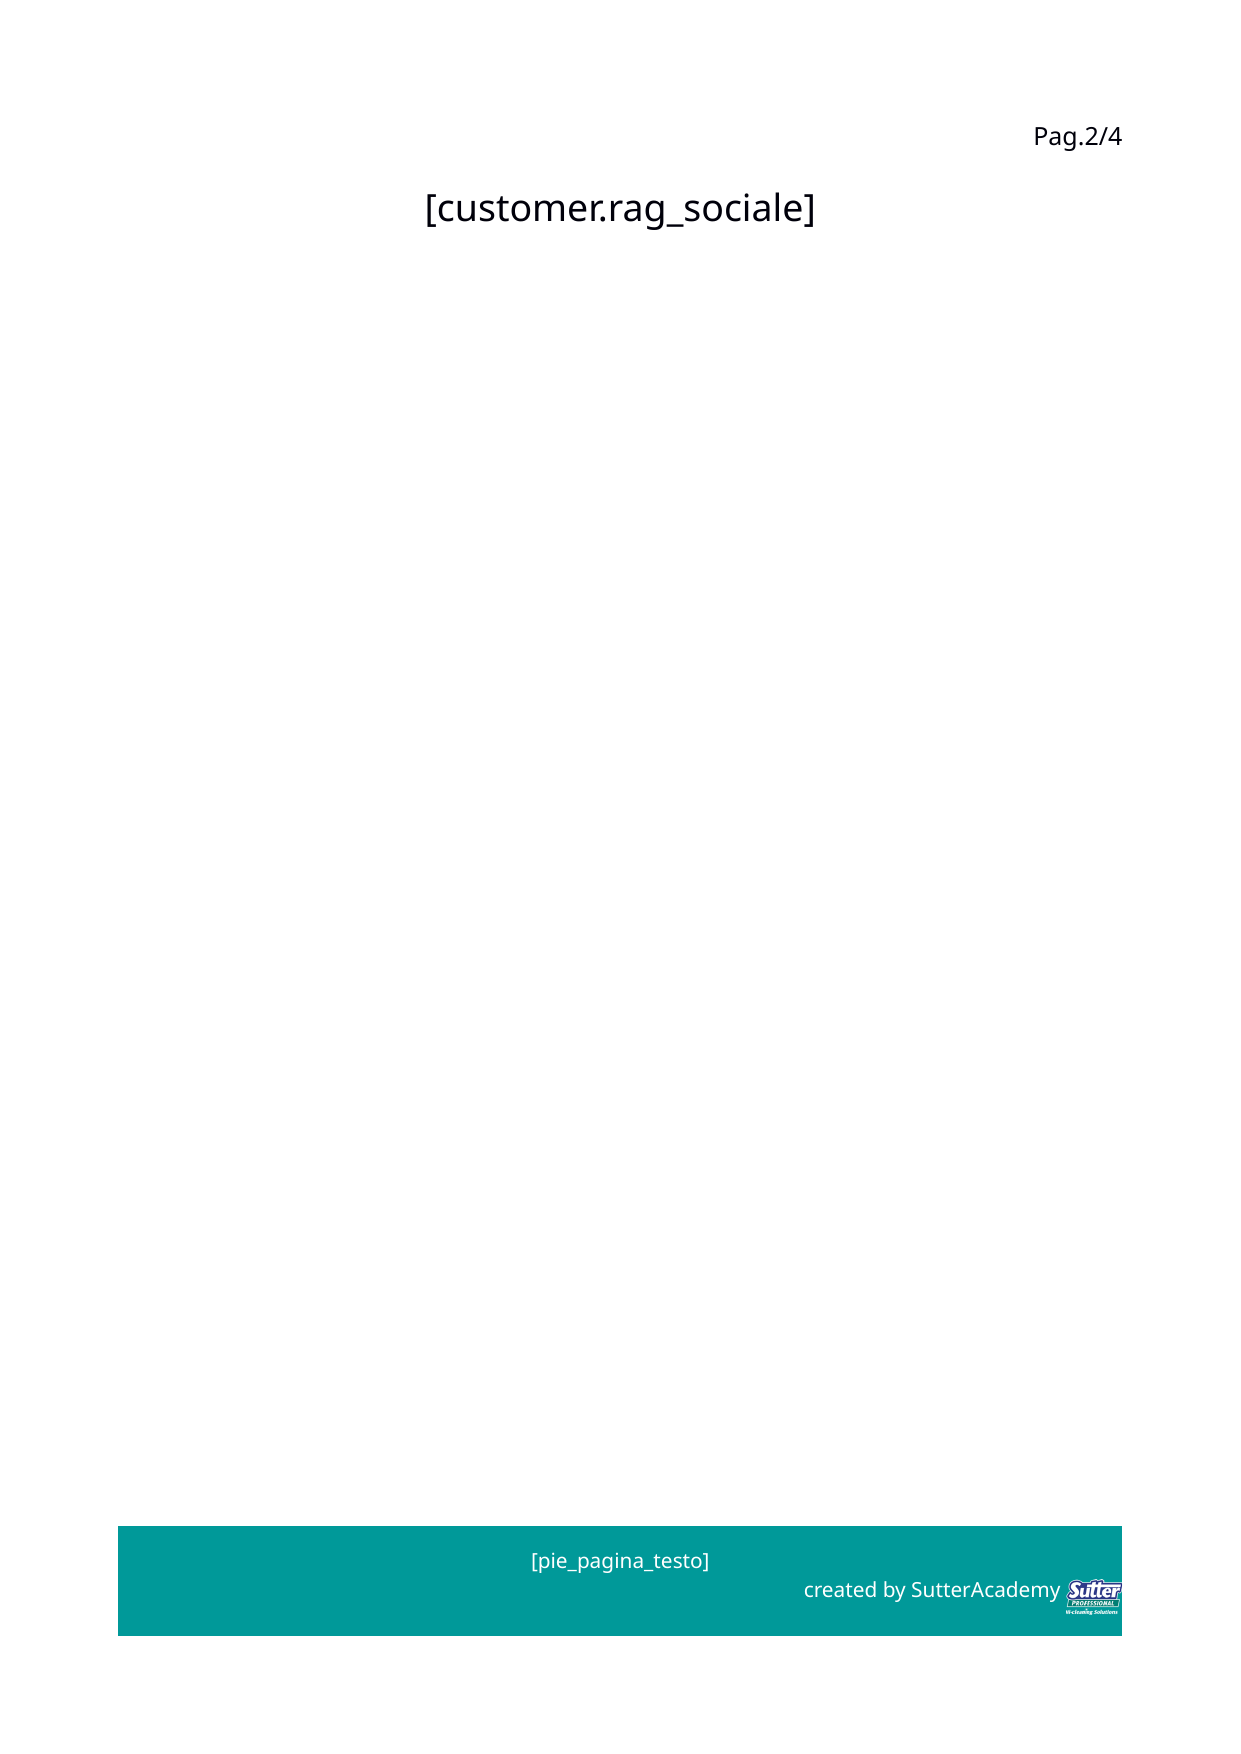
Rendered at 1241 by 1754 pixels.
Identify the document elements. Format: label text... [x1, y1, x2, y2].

picture [1066, 1579, 1123, 1615]
subtitle [customer.rag_sociale] [118, 182, 1122, 233]
